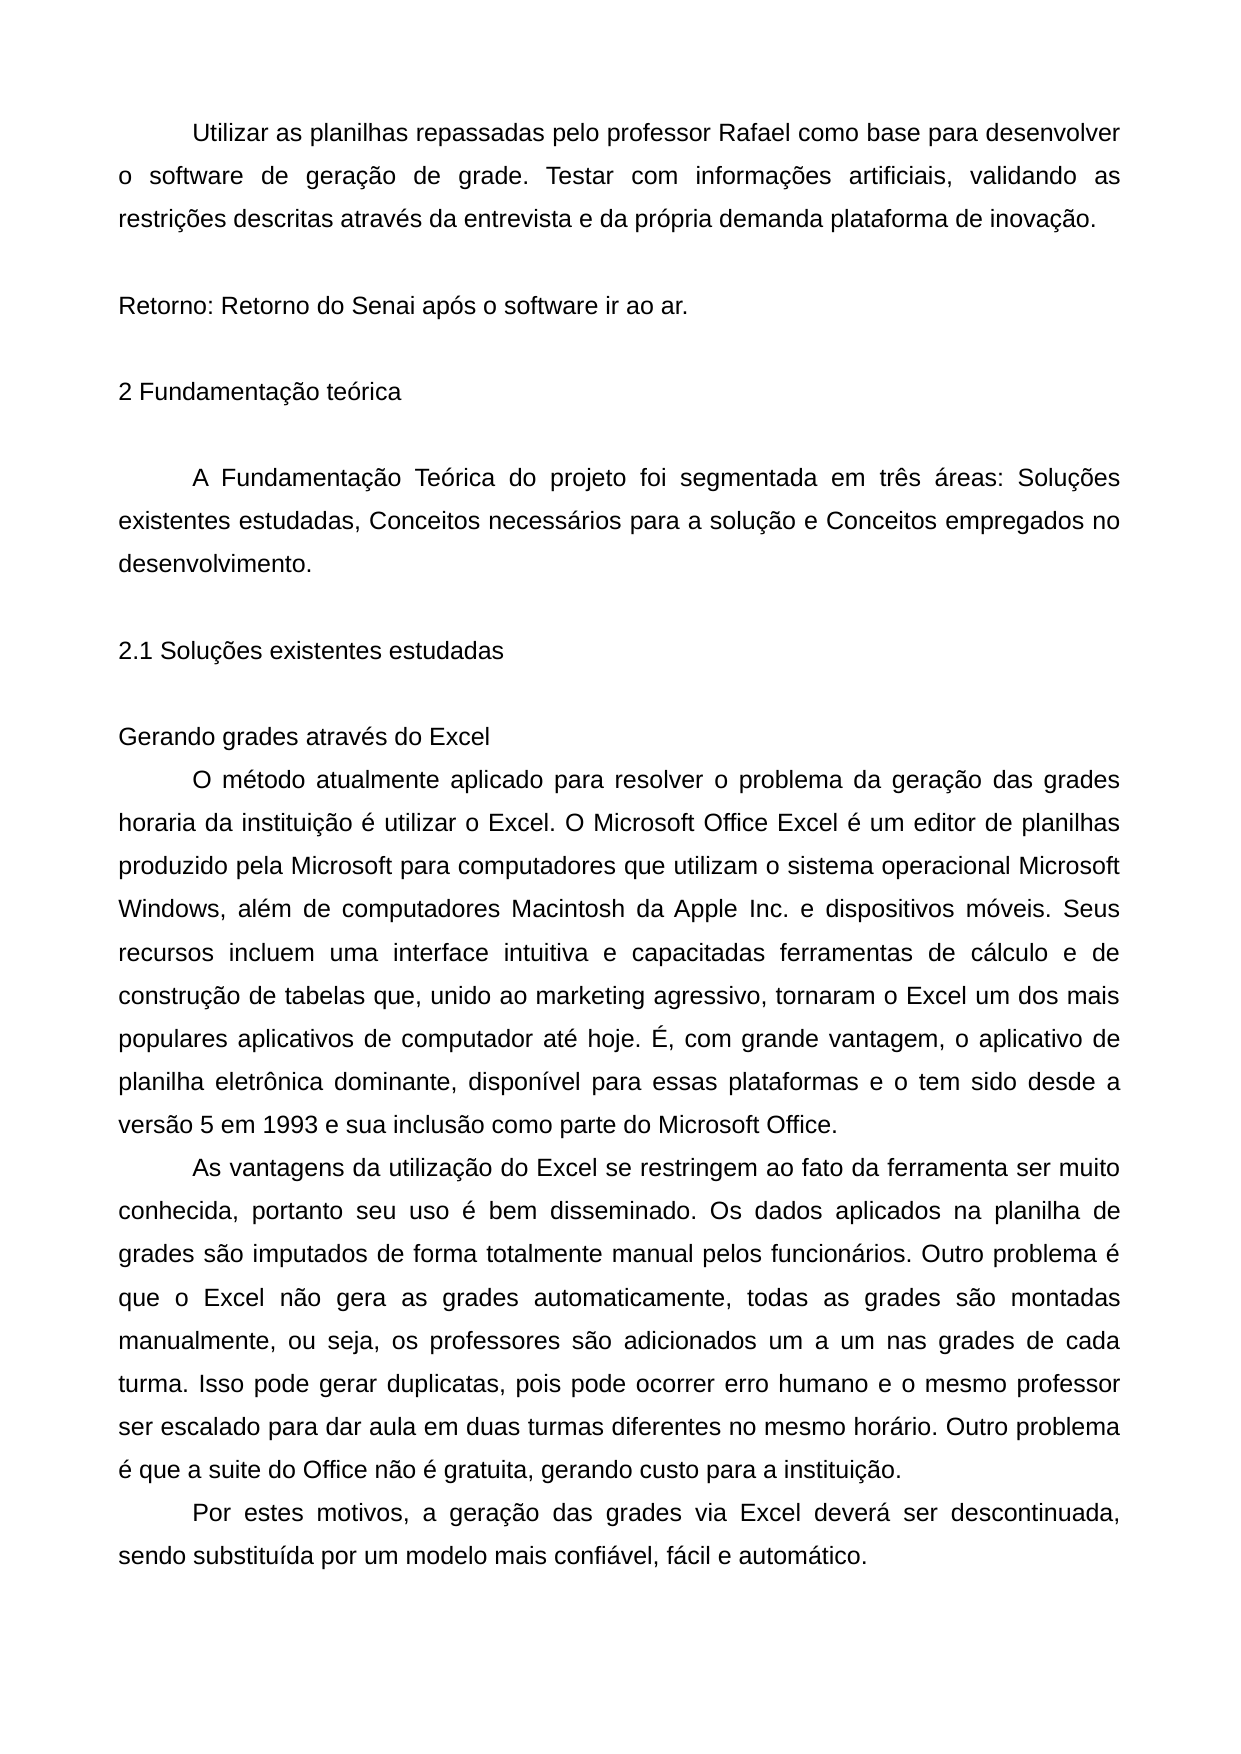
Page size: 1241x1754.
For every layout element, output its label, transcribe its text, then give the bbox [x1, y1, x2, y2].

text 2 Fundamentação teórica [118, 377, 1122, 406]
text 2.1 Soluções existentes estudadas [118, 636, 1122, 664]
text Retorno: Retorno do Senai após o software ir ao ar. [118, 291, 1122, 319]
text As vantagens da utilização do Excel se restringem ao fato da ferramenta ser muito conhecida, portanto seu uso é bem disseminado. Os dados aplicados na planilha de grades são imputados de forma totalmente manual pelos funcionários. Outro problema é que o Excel não gera as grades automaticamente, todas as grades são montadas manualmente, ou seja, os professores são adicionados um a um nas grades de cada turma. Isso pode gerar duplicatas, pois pode ocorrer erro humano e o mesmo professor ser escalado para dar aula em duas turmas diferentes no mesmo horário. Outro problema é que a suite do Office não é gratuita, gerando custo para a instituição. [118, 1153, 1122, 1484]
text Por estes motivos, a geração das grades via Excel deverá ser descontinuada, sendo substituída por um modelo mais confiável, fácil e automático. [118, 1498, 1122, 1570]
text Utilizar as planilhas repassadas pelo professor Rafael como base para desenvolver o software de geração de grade. Testar com informações artificiais, validando as restrições descritas através da entrevista e da própria demanda plataforma de inovação. [118, 118, 1122, 233]
text O método atualmente aplicado para resolver o problema da geração das grades horaria da instituição é utilizar o Excel. O Microsoft Office Excel é um editor de planilhas produzido pela Microsoft para computadores que utilizam o sistema operacional Microsoft Windows, além de computadores Macintosh da Apple Inc. e dispositivos móveis. Seus recursos incluem uma interface intuitiva e capacitadas ferramentas de cálculo e de construção de tabelas que, unido ao marketing agressivo, tornaram o Excel um dos mais populares aplicativos de computador até hoje. É, com grande vantagem, o aplicativo de planilha eletrônica dominante, disponível para essas plataformas e o tem sido desde a versão 5 em 1993 e sua inclusão como parte do Microsoft Office. [118, 765, 1122, 1139]
text A Fundamentação Teórica do projeto foi segmentada em três áreas: Soluções existentes estudadas, Conceitos necessários para a solução e Conceitos empregados no desenvolvimento. [118, 463, 1122, 578]
text Gerando grades através do Excel [118, 722, 1122, 751]
